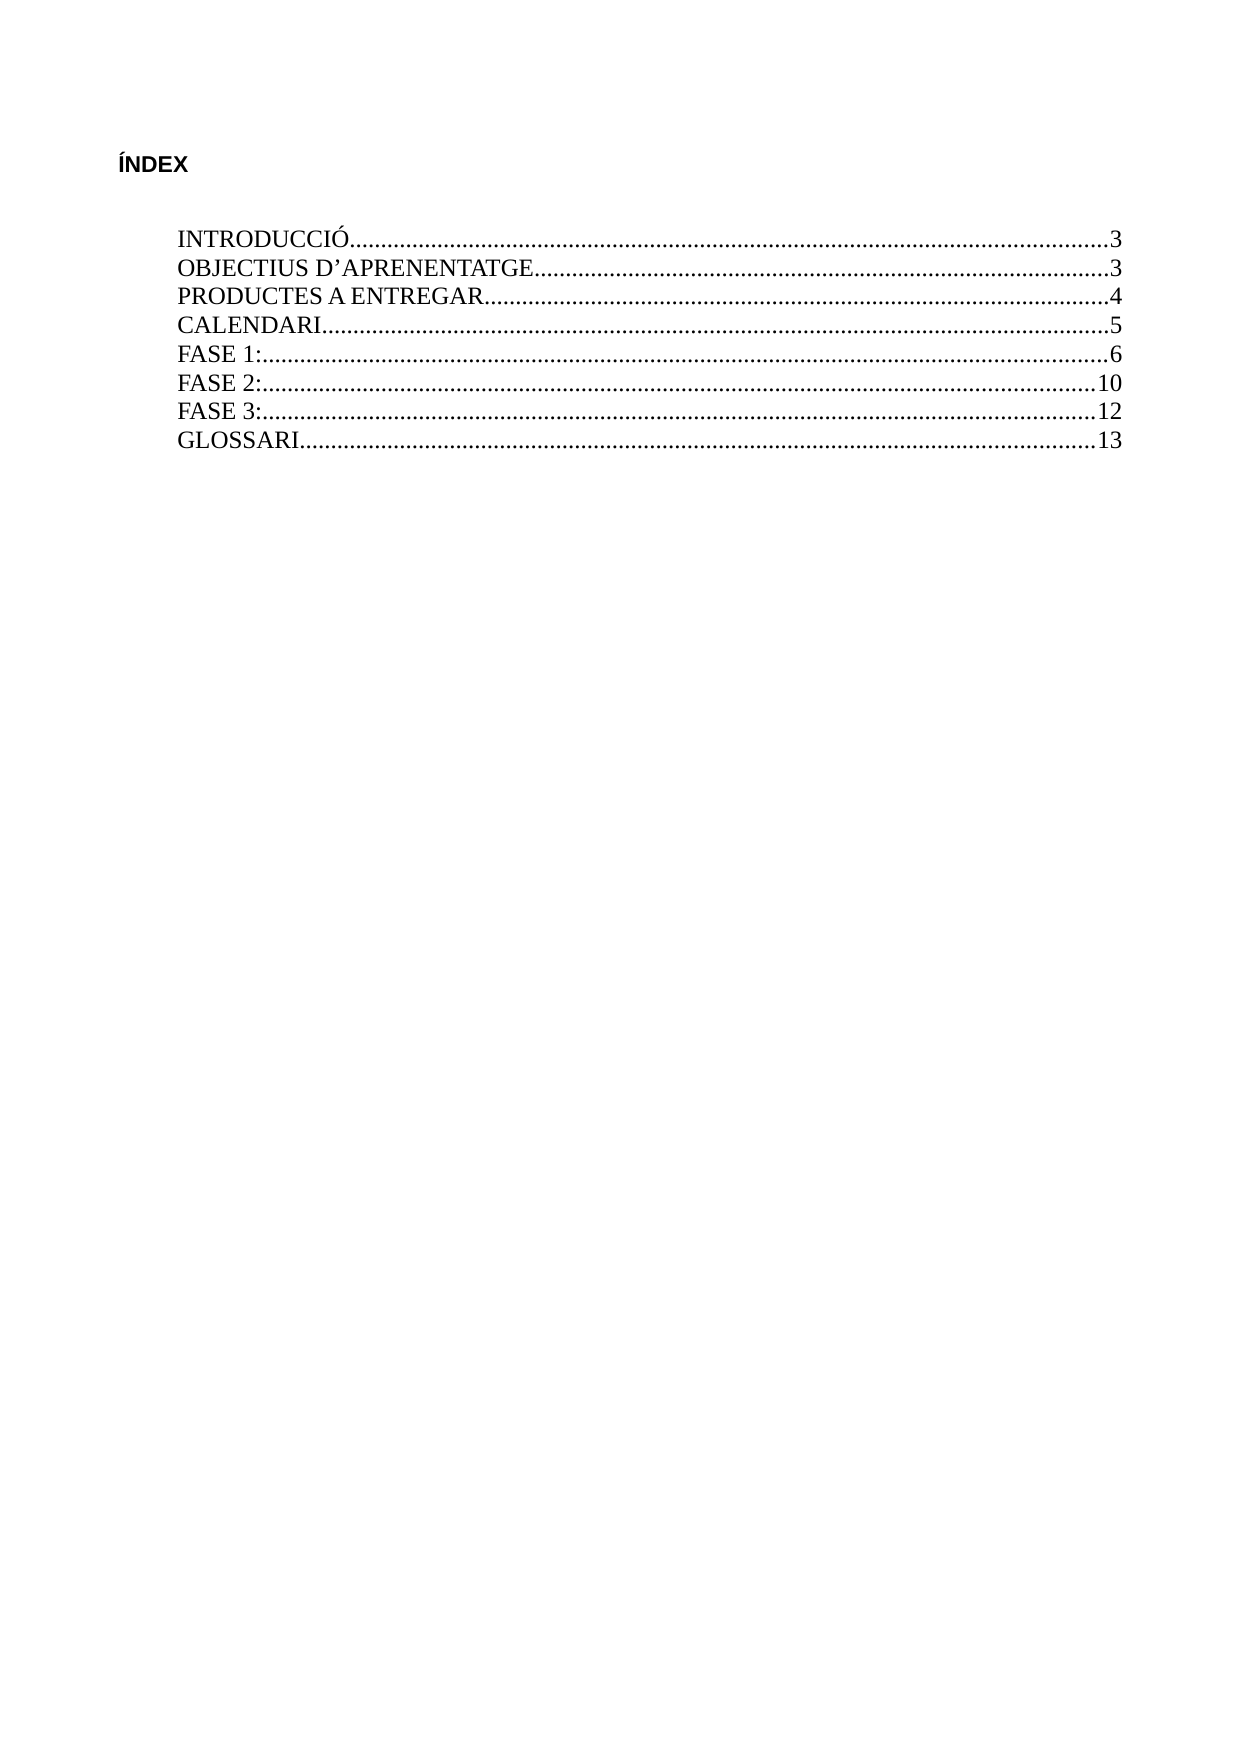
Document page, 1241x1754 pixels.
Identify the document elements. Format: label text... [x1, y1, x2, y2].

text PRODUCTES A ENTREGAR 4 [177, 281, 1122, 310]
text FASE 1: 6 [177, 339, 1122, 368]
text ÍNDEX [118, 151, 1122, 177]
text GLOSSARI 13 [177, 425, 1122, 454]
text FASE 3: 12 [177, 396, 1122, 425]
text INTRODUCCIÓ 3 [177, 224, 1122, 253]
text OBJECTIUS D’APRENENTATGE 3 [177, 253, 1122, 281]
text FASE 2: 10 [177, 368, 1122, 396]
text CALENDARI 5 [177, 310, 1122, 339]
